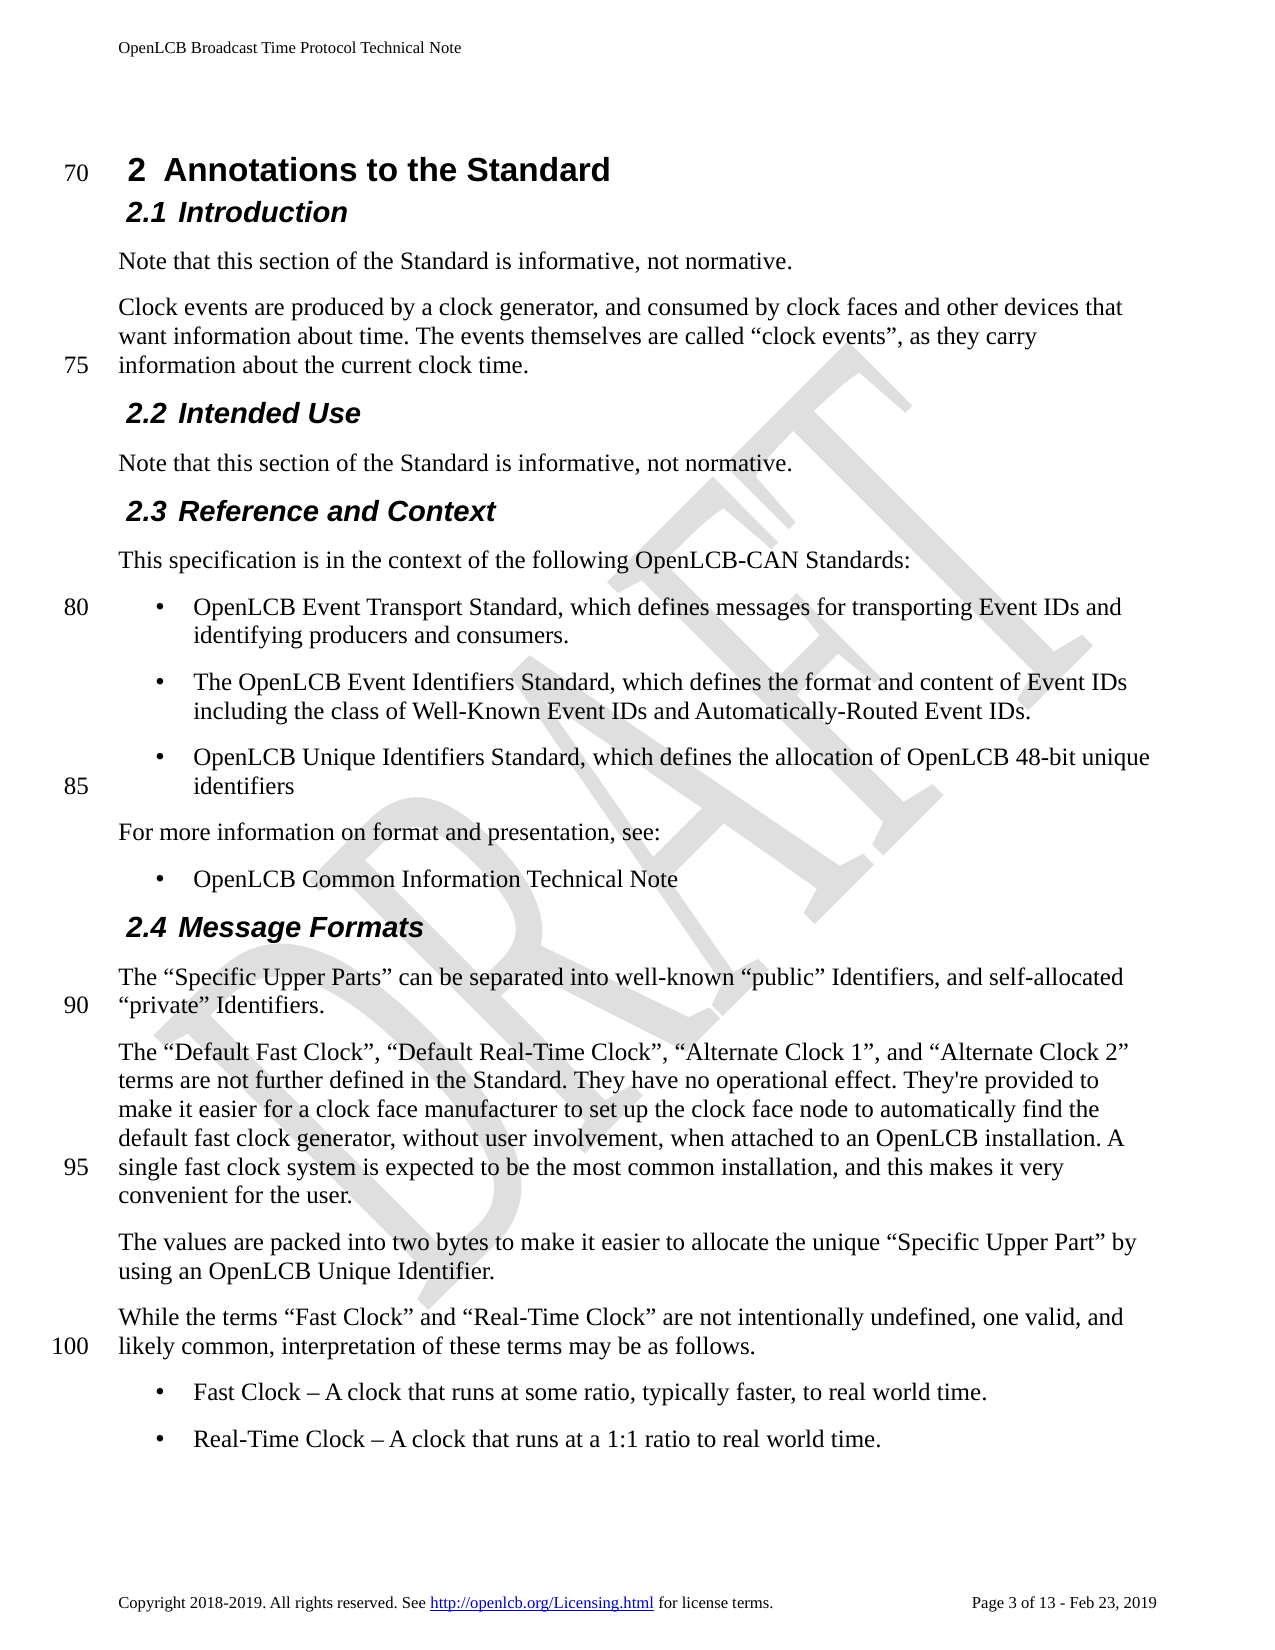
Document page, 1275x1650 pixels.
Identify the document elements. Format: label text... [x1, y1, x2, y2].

list OpenLCB Unique Identifiers Standard, which defines the allocation of OpenLCB 48-bit unique identifiers [574, 742, 688, 800]
text For more information on format and presentation, see: [626, 817, 692, 846]
list The OpenLCB Event Identifiers Standard, which defines the format and content of Event IDs including the class of Well-Known Event IDs and Automatically-Routed Event IDs. [798, 667, 1157, 724]
text The “Default Fast Clock”, “Default Real-Time Clock”, “Alternate Clock 1”, and “Alternate Clock 2” terms are not further defined in the Standard. They have no operational effect. They're provided to make it easier for a clock face manufacturer to set up the clock face node to automatically find the default fast clock generator, without user involvement, when attached to an OpenLCB installation. A single fast clock system is expected to be the most common installation, and this makes it very convenient for the user. [118, 1037, 362, 1209]
subtitle Intended Use [118, 396, 792, 430]
list Real-Time Clock – A clock that runs at a 1:1 ratio to real world time. [156, 1424, 1157, 1453]
list OpenLCB Event Transport Standard, which defines messages for transporting Event IDs and identifying producers and consumers. [156, 592, 709, 649]
text The “Specific Upper Parts” can be separated into well-known “public” Identifiers, and self-allocated “private” Identifiers. [118, 962, 227, 1019]
text Note that this section of the Standard is informative, not normative. [757, 448, 837, 476]
text Note that this section of the Standard is informative, not normative. [118, 448, 740, 476]
list The OpenLCB Event Identifiers Standard, which defines the format and content of Event IDs including the class of Well-Known Event IDs and Automatically-Routed Event IDs. [549, 667, 784, 724]
subtitle [772, 494, 889, 528]
subtitle [815, 396, 1157, 430]
list OpenLCB Common Information Technical Note [847, 864, 1157, 893]
subtitle Reference and Context [118, 494, 694, 528]
list Fast Clock – A clock that runs at some ratio, typically faster, to real world time. [156, 1377, 1157, 1406]
list OpenLCB Unique Identifiers Standard, which defines the allocation of OpenLCB 48-bit unique identifiers [659, 742, 860, 800]
list OpenLCB Common Information Technical Note [671, 864, 816, 893]
text Clock events are produced by a clock generator, and consumed by clock faces and other devices that want information about time. The events themselves are called “clock events”, as they carry information about the current clock time. [118, 292, 1157, 379]
text The values are packed into two bytes to make it easier to allocate the unique “Specific Upper Part” by using an OpenLCB Unique Identifier. [456, 1227, 1157, 1284]
text The “Specific Upper Parts” can be separated into well-known “public” Identifiers, and self-allocated “private” Identifiers. [211, 977, 369, 1019]
list OpenLCB Unique Identifiers Standard, which defines the allocation of OpenLCB 48-bit unique identifiers [845, 742, 1157, 800]
text For more information on format and presentation, see: [770, 817, 882, 846]
text For more information on format and presentation, see: [468, 817, 626, 846]
text This specification is in the context of the following OpenLCB-CAN Standards: [118, 545, 643, 574]
list OpenLCB Event Transport Standard, which defines messages for transporting Event IDs and identifying producers and consumers. [996, 592, 1157, 649]
list OpenLCB Event Transport Standard, which defines messages for transporting Event IDs and identifying producers and consumers. [797, 592, 1010, 649]
text For more information on format and presentation, see: [381, 828, 454, 846]
list OpenLCB Common Information Technical Note [156, 864, 356, 893]
text The “Default Fast Clock”, “Default Real-Time Clock”, “Alternate Clock 1”, and “Alternate Clock 2” terms are not further defined in the Standard. They have no operational effect. They're provided to make it easier for a clock face manufacturer to set up the clock face node to automatically find the default fast clock generator, without user involvement, when attached to an OpenLCB installation. A single fast clock system is expected to be the most common installation, and this makes it very convenient for the user. [437, 1037, 1157, 1209]
text The “Specific Upper Parts” can be separated into well-known “public” Identifiers, and self-allocated “private” Identifiers. [502, 972, 619, 1019]
subtitle [898, 494, 1157, 528]
text The “Default Fast Clock”, “Default Real-Time Clock”, “Alternate Clock 1”, and “Alternate Clock 2” terms are not further defined in the Standard. They have no operational effect. They're provided to make it easier for a clock face manufacturer to set up the clock face node to automatically find the default fast clock generator, without user involvement, when attached to an OpenLCB installation. A single fast clock system is expected to be the most common installation, and this makes it very convenient for the user. [233, 1037, 494, 1209]
list OpenLCB Common Information Technical Note [370, 864, 499, 893]
text The values are packed into two bytes to make it easier to allocate the unique “Specific Upper Part” by using an OpenLCB Unique Identifier. [118, 1227, 427, 1284]
text This specification is in the context of the following OpenLCB-CAN Standards: [668, 545, 935, 574]
text This specification is in the context of the following OpenLCB-CAN Standards: [949, 545, 1157, 574]
text The “Specific Upper Parts” can be separated into well-known “public” Identifiers, and self-allocated “private” Identifiers. [577, 962, 1157, 1019]
list The OpenLCB Event Identifiers Standard, which defines the format and content of Event IDs including the class of Well-Known Event IDs and Automatically-Routed Event IDs. [156, 667, 542, 724]
text While the terms “Fast Clock” and “Real-Time Clock” are not intentionally undefined, one valid, and likely common, interpretation of these terms may be as follows. [118, 1302, 1157, 1360]
text For more information on format and presentation, see: [118, 817, 371, 846]
text For more information on format and presentation, see: [894, 817, 1157, 846]
subtitle Introduction [118, 195, 1157, 228]
text The “Specific Upper Parts” can be separated into well-known “public” Identifiers, and self-allocated “private” Identifiers. [345, 962, 482, 1019]
text Note that this section of the Standard is informative, not normative. [852, 448, 1157, 476]
subtitle Annotations to the Standard [118, 150, 1157, 188]
subtitle Message Formats [540, 910, 694, 944]
text For more information on format and presentation, see: [703, 825, 754, 846]
list OpenLCB Event Transport Standard, which defines messages for transporting Event IDs and identifying producers and consumers. [695, 592, 818, 649]
subtitle Message Formats [118, 910, 407, 944]
text Note that this section of the Standard is informative, not normative. [118, 246, 1157, 275]
subtitle Message Formats [691, 910, 1157, 944]
subtitle Message Formats [416, 910, 515, 944]
subtitle [700, 509, 745, 528]
list OpenLCB Common Information Technical Note [516, 864, 658, 893]
list OpenLCB Unique Identifiers Standard, which defines the allocation of OpenLCB 48-bit unique identifiers [156, 742, 594, 800]
subtitle [732, 494, 786, 528]
